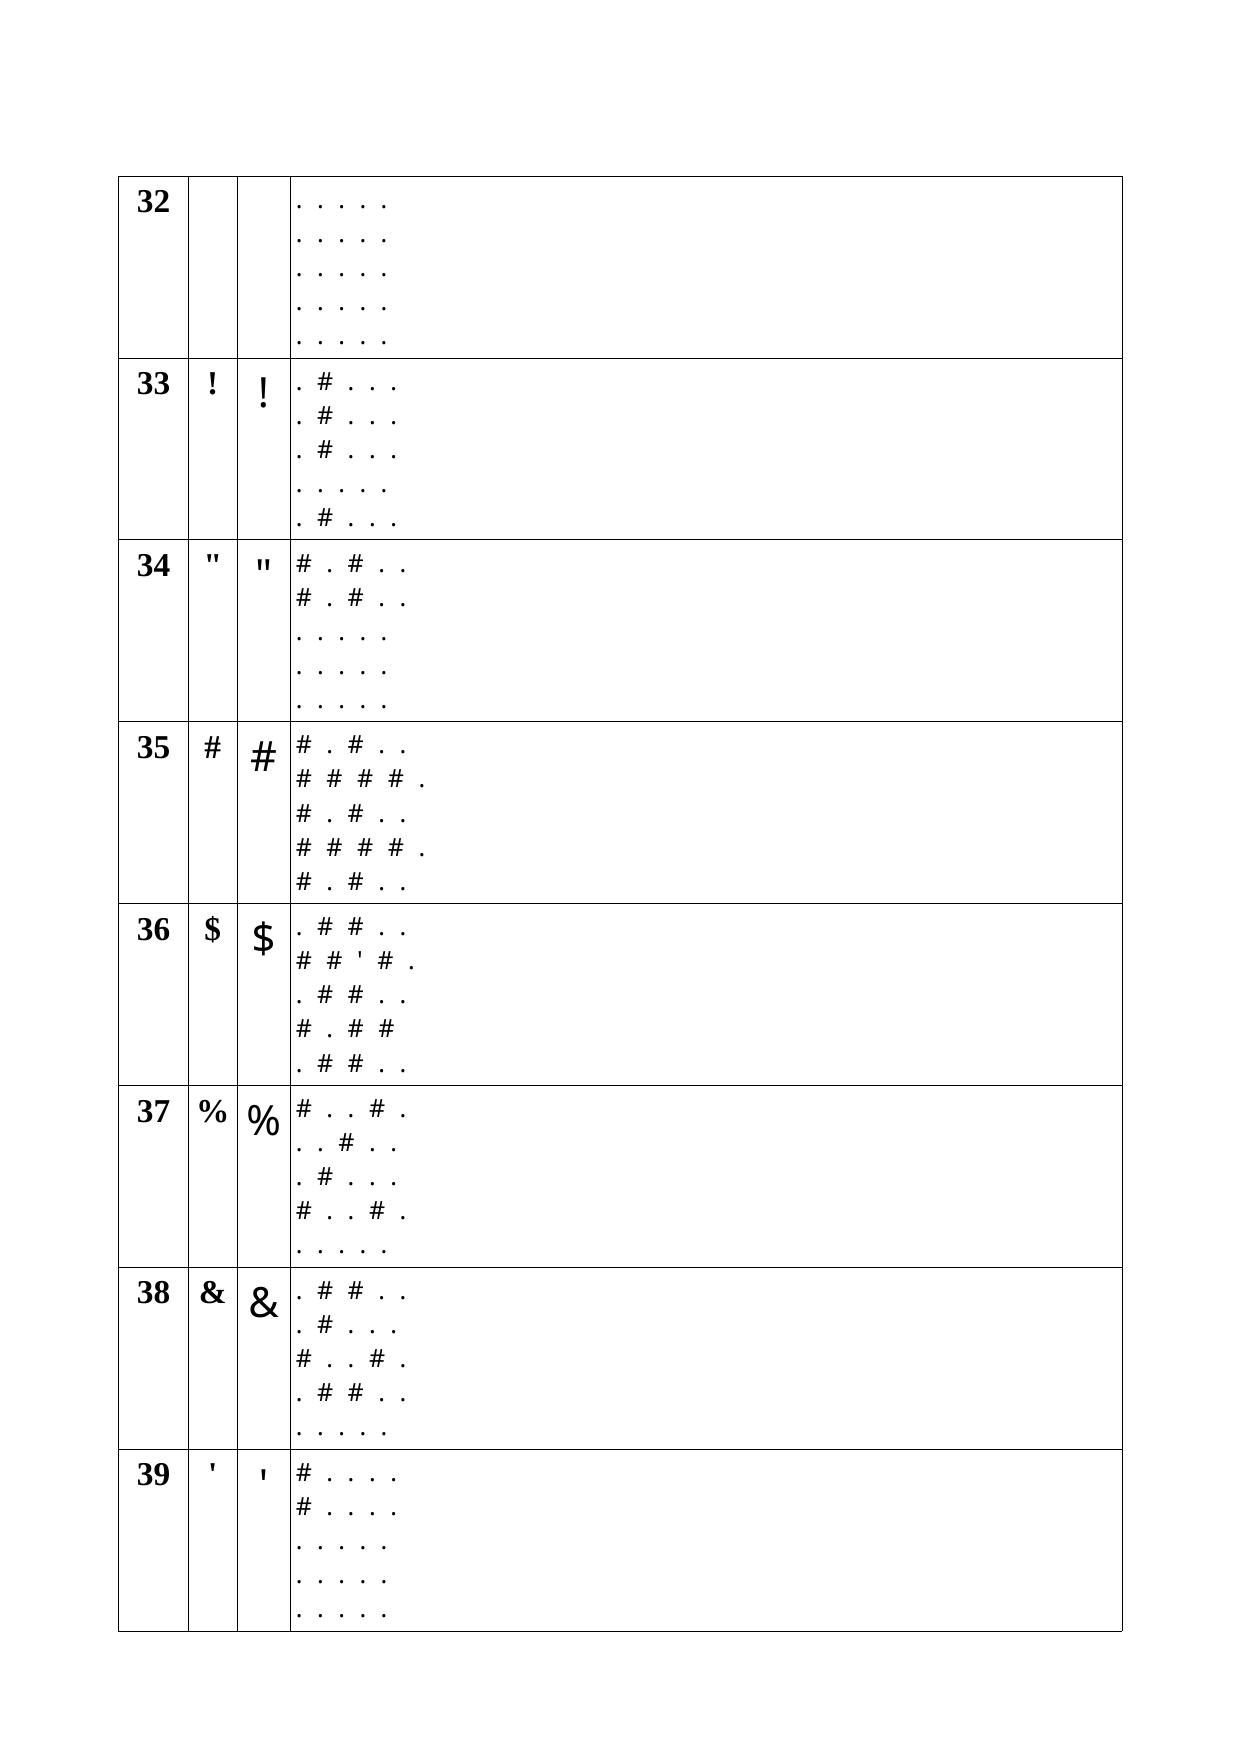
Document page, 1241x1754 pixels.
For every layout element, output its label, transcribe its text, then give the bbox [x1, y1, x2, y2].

table_cell #.#.. #.#.. ..... ..... ..... [291, 540, 1122, 721]
table_cell #.... #.... ..... ..... ..... [291, 1450, 1122, 1631]
table_cell $ [189, 904, 237, 1085]
table_cell % [189, 1086, 237, 1267]
table_cell ' [189, 1450, 237, 1631]
table_cell ! [189, 359, 237, 539]
table_header ..... ..... ..... ..... ..... [291, 177, 1122, 357]
table_cell .##.. ##'#. .##.. #.## .##.. [291, 904, 1122, 1085]
table_cell 37 [119, 1086, 188, 1267]
table_cell 35 [119, 722, 188, 903]
table_cell & [238, 1268, 290, 1449]
table_cell ! [238, 359, 290, 539]
table_cell # [189, 722, 237, 903]
table_header [238, 177, 290, 357]
table_cell #.#.. ####. #.#.. ####. #.#.. [291, 722, 1122, 903]
table_cell 36 [119, 904, 188, 1085]
table_cell #..#. ..#.. .#... #..#. ..... [291, 1086, 1122, 1267]
table_cell " [189, 540, 237, 721]
table_header 32 [119, 177, 188, 357]
table_header [189, 177, 237, 357]
table_cell % [238, 1086, 290, 1267]
table_cell 39 [119, 1450, 188, 1631]
table_cell ' [238, 1450, 290, 1631]
table_cell $ [238, 904, 290, 1085]
table_cell .##.. .#... #..#. .##.. ..... [291, 1268, 1122, 1449]
table_cell " [238, 540, 290, 721]
table_cell 33 [119, 359, 188, 539]
table_cell # [238, 722, 290, 903]
table_cell .#... .#... .#... ..... .#... [291, 359, 1122, 539]
table_cell 34 [119, 540, 188, 721]
table_cell 38 [119, 1268, 188, 1449]
table_cell & [189, 1268, 237, 1449]
